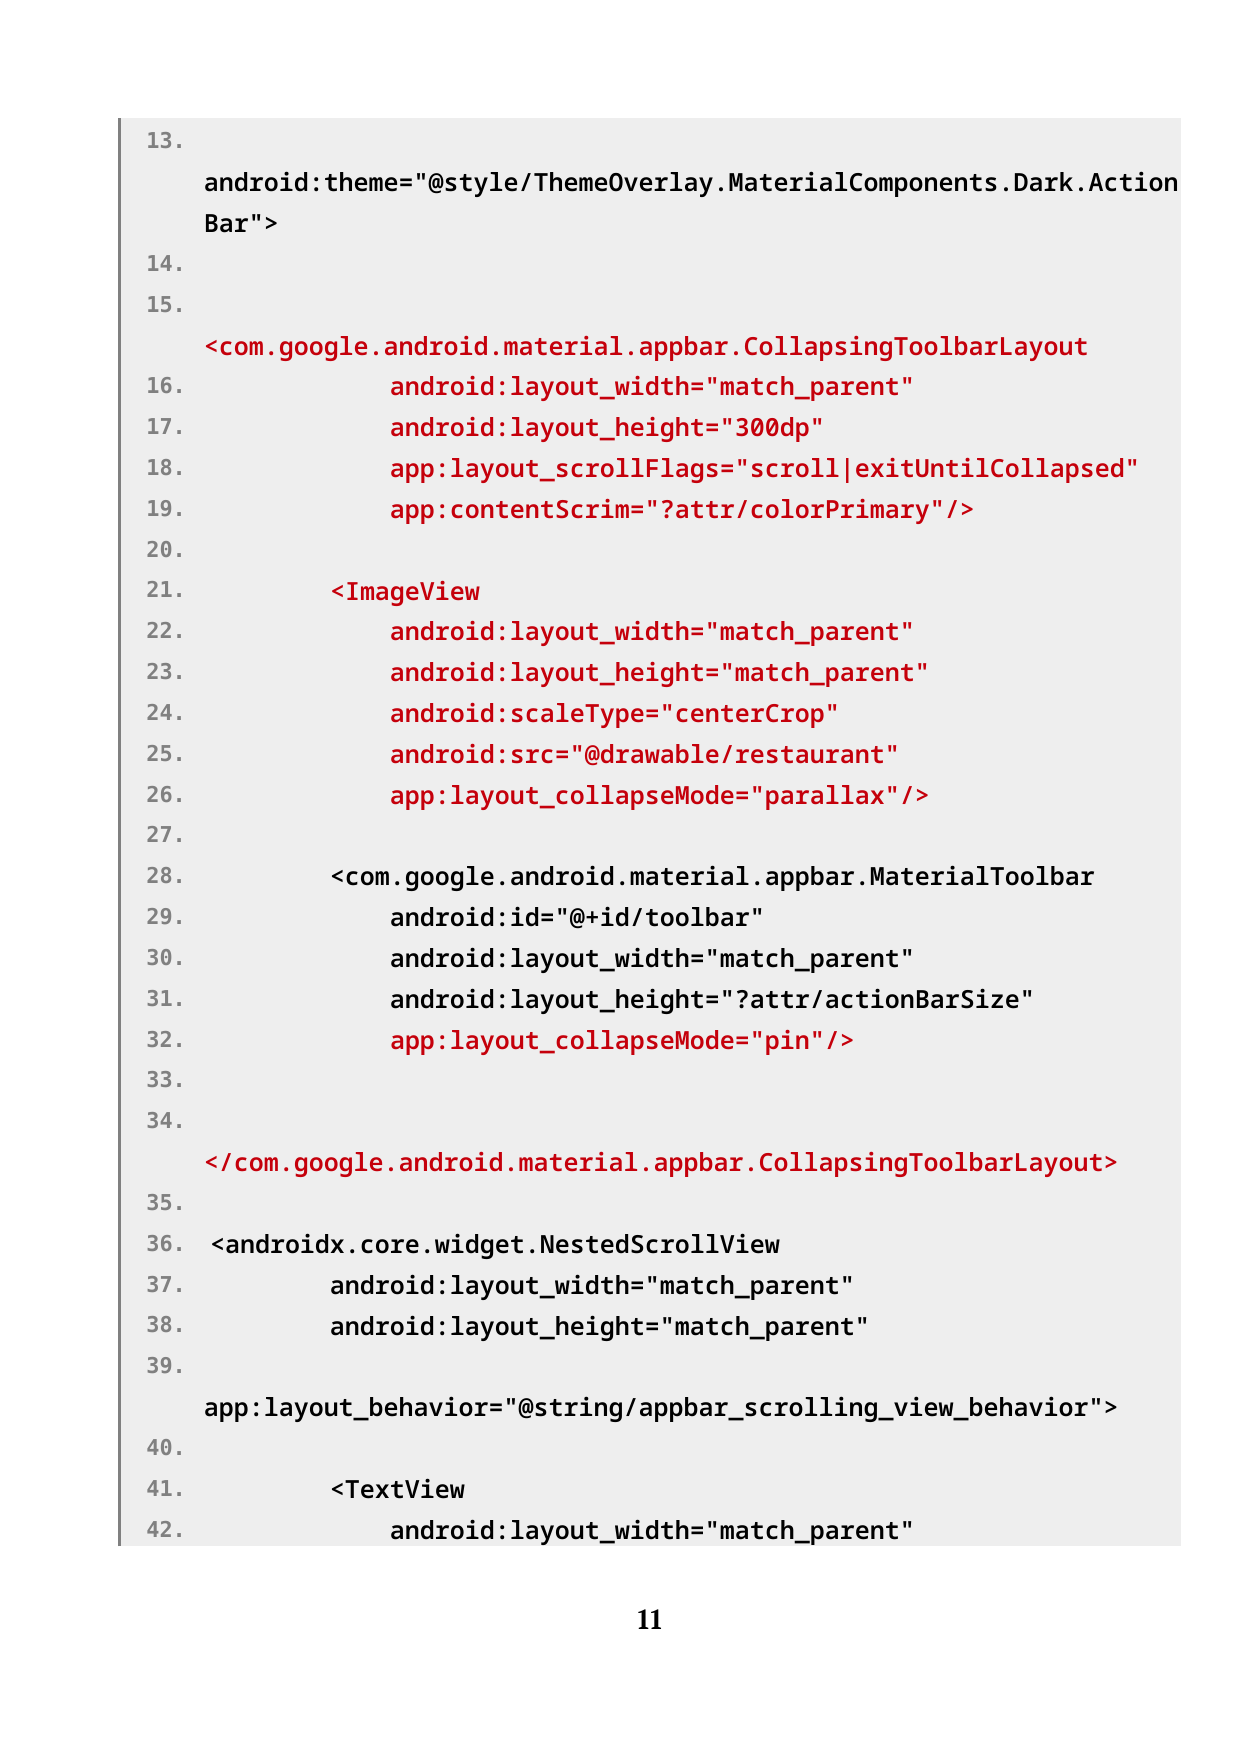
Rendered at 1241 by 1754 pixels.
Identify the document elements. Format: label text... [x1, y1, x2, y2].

list android:layout_width="match_parent" [121, 935, 1181, 975]
list <TextView [121, 1466, 1181, 1506]
list android:src="@drawable/restaurant" [121, 731, 1181, 771]
list android:layout_width="match_parent" [121, 608, 1181, 648]
list android:scaleType="centerCrop" [121, 690, 1181, 730]
list android:layout_height="300dp" [121, 404, 1181, 444]
list android:layout_width="match_parent" [121, 363, 1181, 403]
list <androidx.core.widget.NestedScrollView [121, 1221, 1181, 1261]
list android:layout_height="match_parent" [121, 649, 1181, 689]
list app:contentScrim="?attr/colorPrimary"/> [121, 486, 1181, 526]
list android:layout_height="match_parent" [121, 1302, 1181, 1342]
list <ImageView [121, 567, 1181, 607]
list <com.google.android.material.appbar.CollapsingToolbarLayout [121, 281, 1181, 362]
list app:layout_behavior="@string/appbar_scrolling_view_behavior"> [121, 1343, 1181, 1424]
list app:layout_collapseMode="pin"/> [121, 1016, 1181, 1056]
list android:layout_height="?attr/actionBarSize" [121, 976, 1181, 1016]
list app:layout_scrollFlags="scroll|exitUntilCollapsed" [121, 445, 1181, 485]
list app:layout_collapseMode="parallax"/> [121, 771, 1181, 811]
list </com.google.android.material.appbar.CollapsingToolbarLayout> [121, 1098, 1181, 1179]
list android:theme="@style/ThemeOverlay.MaterialComponents.Dark.ActionBar"> [121, 118, 1181, 240]
list <com.google.android.material.appbar.MaterialToolbar [121, 853, 1181, 893]
list android:layout_width="match_parent" [121, 1261, 1181, 1301]
list android:id="@+id/toolbar" [121, 894, 1181, 934]
list android:layout_width="match_parent" [121, 1506, 1181, 1546]
